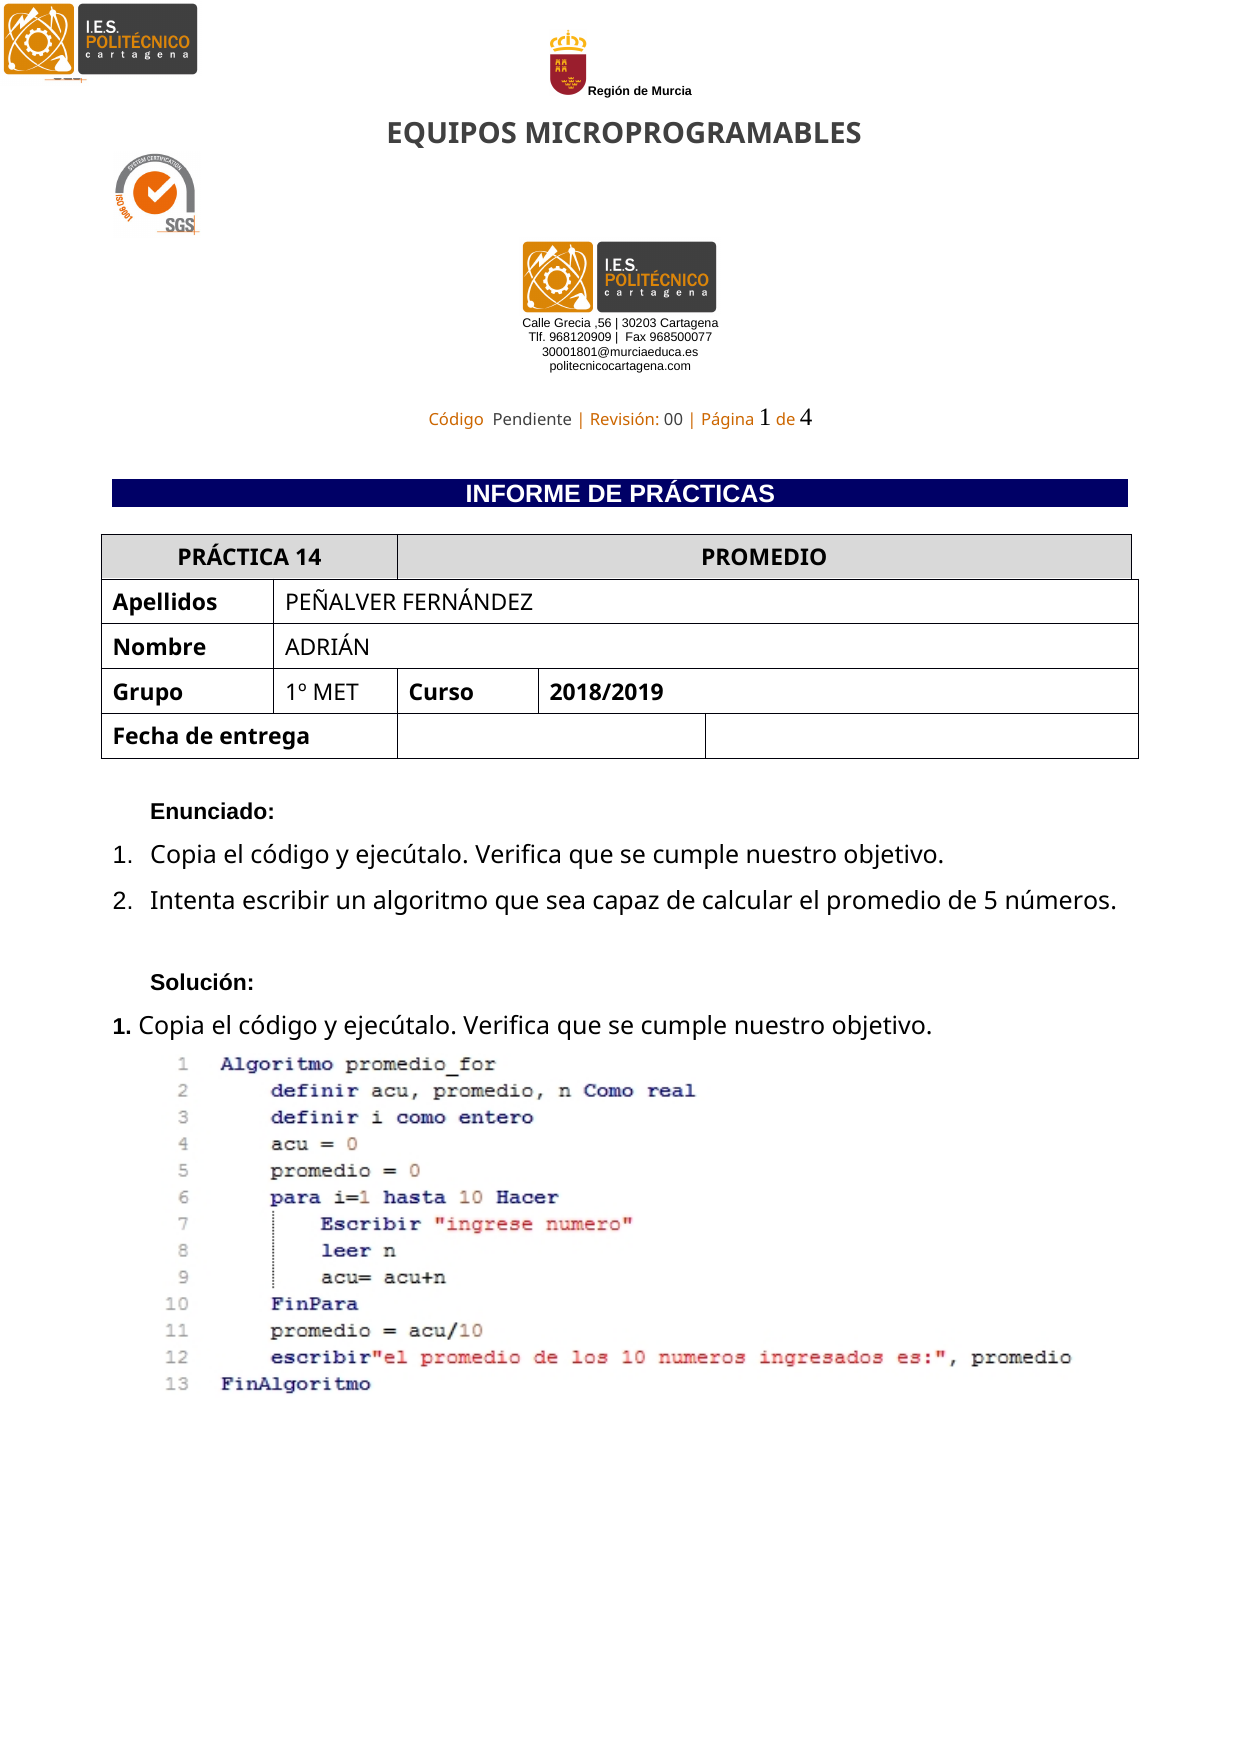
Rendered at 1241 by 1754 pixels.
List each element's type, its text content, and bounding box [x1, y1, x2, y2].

table_cell [706, 714, 1138, 758]
table_cell Curso [398, 669, 538, 713]
table_cell Apellidos [102, 580, 273, 623]
table_header PRÁCTICA 14 [102, 535, 397, 578]
picture [112, 151, 202, 238]
picture [160, 1053, 1080, 1398]
table_cell Grupo [102, 669, 273, 713]
table_cell [398, 714, 705, 758]
picture [519, 237, 721, 316]
list Intenta escribir un algoritmo que sea capaz de calcular el promedio de 5 números. [112, 883, 1128, 917]
table_cell 1º MET [274, 669, 397, 713]
table_cell 2018/2019 [539, 669, 1138, 713]
list Copia el código y ejecútalo. Verifica que se cumple nuestro objetivo. [112, 836, 1128, 871]
text INFORME DE PRÁCTICAS [112, 479, 1128, 507]
table_cell Nombre [102, 624, 273, 668]
text Solución: [150, 968, 1128, 995]
table_cell ADRIÁN [274, 624, 1138, 668]
text Enunciado: [150, 798, 1128, 824]
table_cell PEÑALVER FERNÁNDEZ [274, 580, 1138, 623]
table_cell Fecha de entrega [102, 714, 397, 758]
picture [0, 0, 202, 86]
list 1. Copia el código y ejecútalo. Verifica que se cumple nuestro objetivo. [112, 1007, 1128, 1041]
table_header [1132, 534, 1139, 578]
table_header PROMEDIO [398, 535, 1131, 578]
